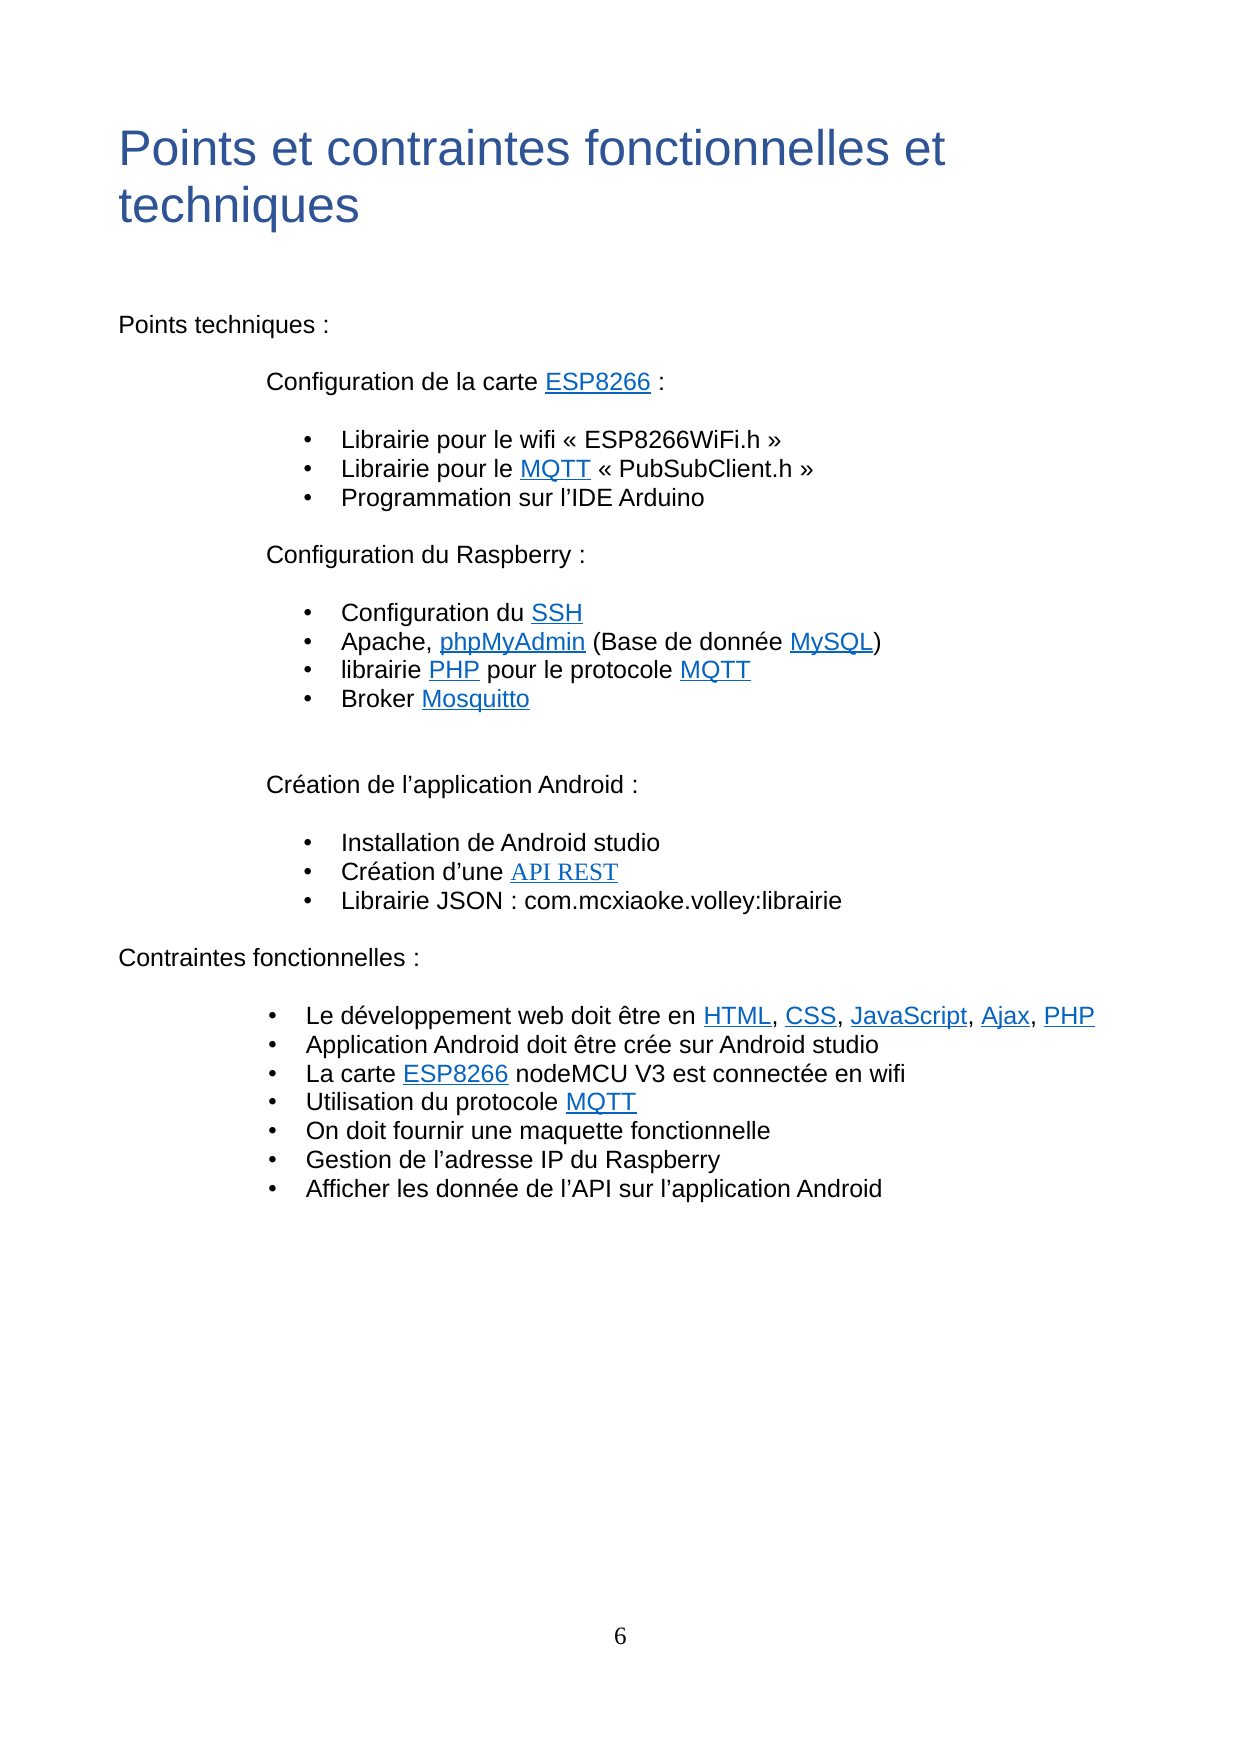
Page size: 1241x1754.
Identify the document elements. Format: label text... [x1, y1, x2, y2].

list Utilisation du protocole MQTT [268, 1087, 1122, 1116]
subtitle Points et contraintes fonctionnelles et techniques [118, 118, 1122, 233]
list Le développement web doit être en HTML, CSS, JavaScript, Ajax, PHP [268, 1001, 1122, 1030]
list On doit fournir une maquette fonctionnelle [268, 1116, 1122, 1145]
list La carte ESP8266 nodeMCU V3 est connectée en wifi [268, 1058, 1122, 1087]
list Apache, phpMyAdmin (Base de donnée MySQL) [303, 626, 1122, 655]
text Configuration du Raspberry : [118, 540, 1122, 569]
list librairie PHP pour le protocole MQTT [303, 655, 1122, 684]
list Programmation sur l’IDE Arduino [303, 482, 1122, 511]
list Librairie pour le wifi « ESP8266WiFi.h » [303, 425, 1122, 454]
list Librairie JSON : com.mcxiaoke.volley:librairie [303, 886, 1122, 914]
list Configuration du SSH [303, 598, 1122, 626]
list Afficher les donnée de l’API sur l’application Android [268, 1174, 1122, 1203]
list Installation de Android studio [303, 828, 1122, 857]
list Broker Mosquitto [303, 684, 1122, 713]
text Configuration de la carte ESP8266 : [118, 367, 1122, 396]
list Gestion de l’adresse IP du Raspberry [268, 1145, 1122, 1174]
list Librairie pour le MQTT « PubSubClient.h » [303, 454, 1122, 482]
list Création d’une API REST [303, 857, 1122, 886]
list Application Android doit être crée sur Android studio [268, 1030, 1122, 1058]
text Contraintes fonctionnelles : [118, 943, 1122, 972]
text Création de l’application Android : [118, 771, 1122, 799]
text Points techniques : [118, 310, 1122, 338]
